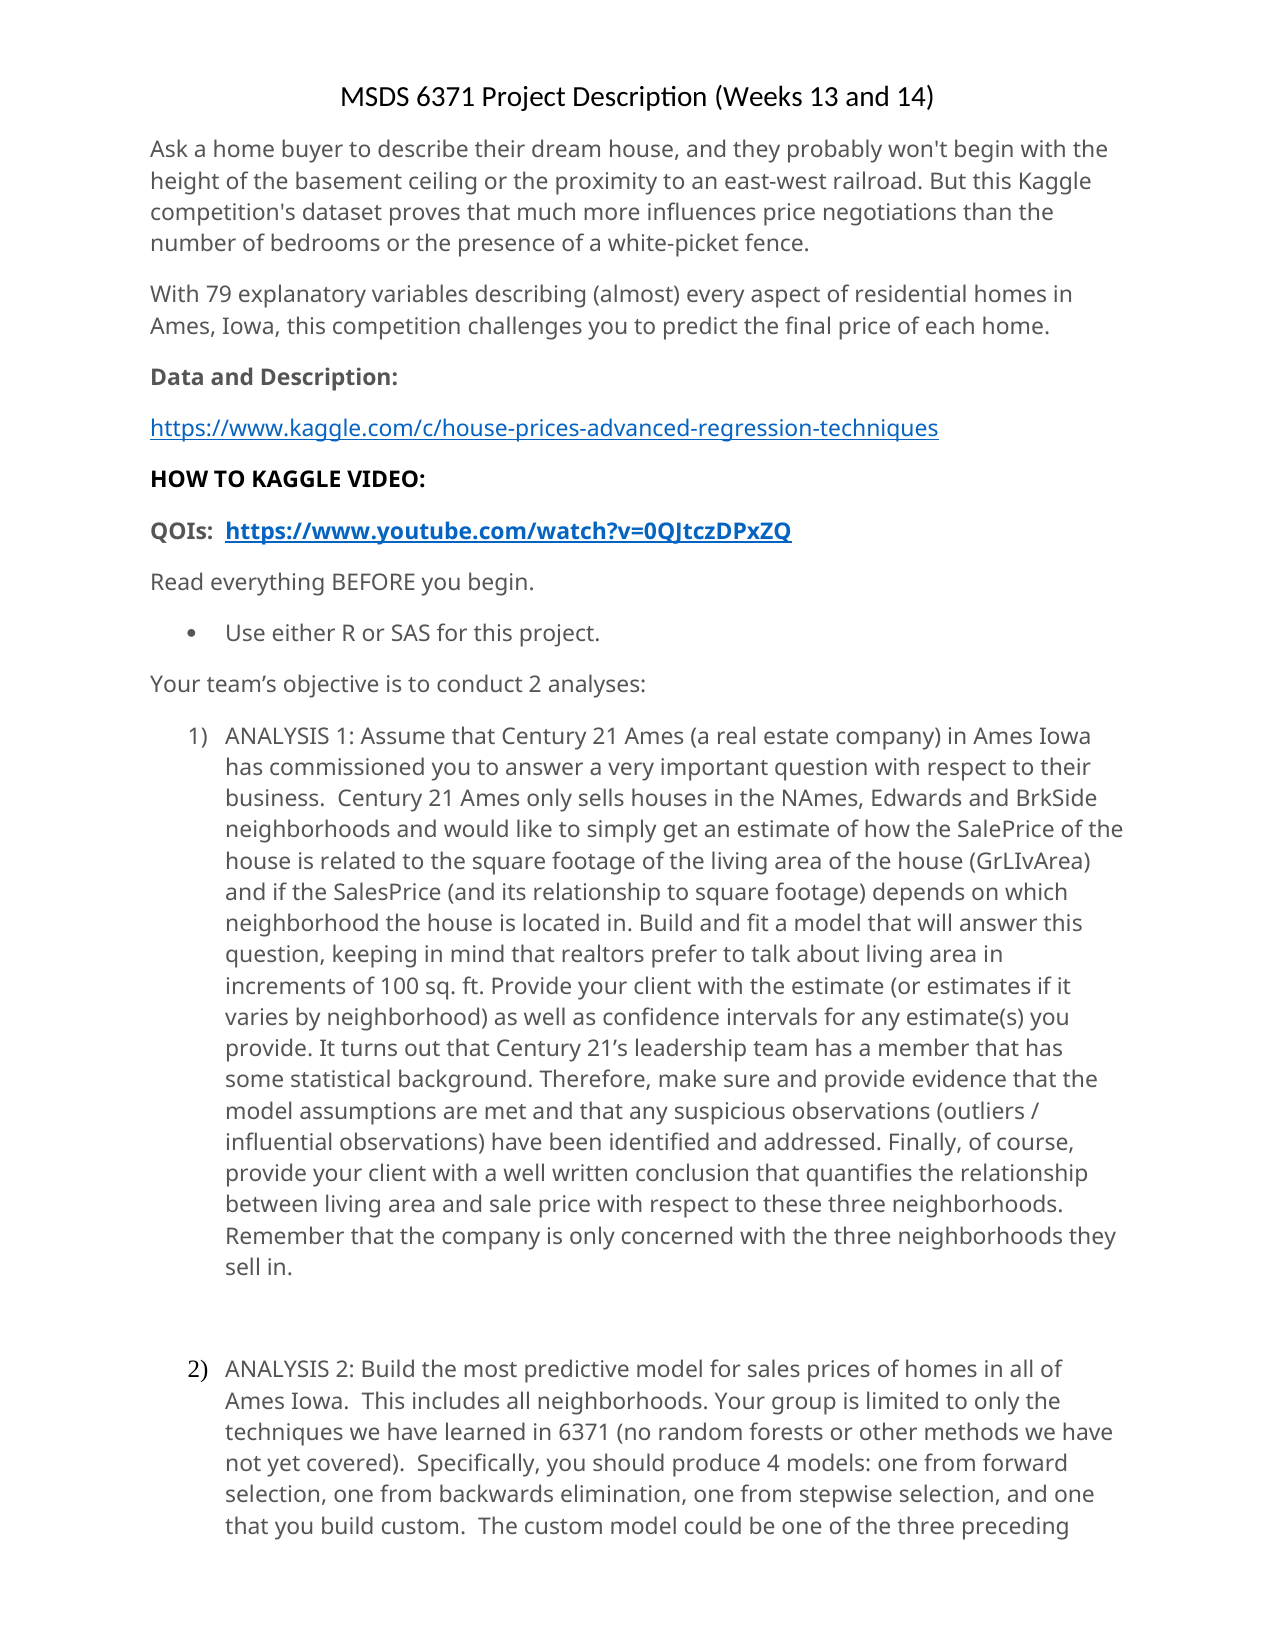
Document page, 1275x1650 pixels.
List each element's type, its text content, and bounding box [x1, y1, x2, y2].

text Your team’s objective is to conduct 2 analyses: [150, 668, 1125, 700]
list ANALYSIS 2: Build the most predictive model for sales prices of homes in all of Ames Iowa. This includes all neighborhoods. Your group is limited to only the techniques we have learned in 6371 (no random forests or other methods we have not yet covered). Specifically, you should produce 4 models: one from forward selection, one from backwards elimination, one from stepwise selection, and one that you build custom. The custom model could be one of the three preceding [187, 1353, 1125, 1541]
list ANALYSIS 1: Assume that Century 21 Ames (a real estate company) in Ames Iowa has commissioned you to answer a very important question with respect to their business. Century 21 Ames only sells houses in the NAmes, Edwards and BrkSide neighborhoods and would like to simply get an estimate of how the SalePrice of the house is related to the square footage of the living area of the house (GrLIvArea) and if the SalesPrice (and its relationship to square footage) depends on which neighborhood the house is located in. Build and fit a model that will answer this question, keeping in mind that realtors prefer to talk about living area in increments of 100 sq. ft. Provide your client with the estimate (or estimates if it varies by neighborhood) as well as confidence intervals for any estimate(s) you provide. It turns out that Century 21’s leadership team has a member that has some statistical background. Therefore, make sure and provide evidence that the model assumptions are met and that any suspicious observations (outliers / influential observations) have been identified and addressed. Finally, of course, provide your client with a well written conclusion that quantifies the relationship between living area and sale price with respect to these three neighborhoods. Remember that the company is only concerned with the three neighborhoods they sell in. [187, 720, 1125, 1282]
text Ask a home buyer to describe their dream house, and they probably won't begin with the height of the basement ceiling or the proximity to an east-west railroad. But this Kaggle competition's dataset proves that much more influences price negotiations than the number of bedrooms or the presence of a white-picket fence. [150, 133, 1125, 258]
list Use either R or SAS for this project. [187, 617, 1125, 648]
text QOIs: https://www.youtube.com/watch?v=0QJtczDPxZQ [150, 515, 1125, 546]
text HOW TO KAGGLE VIDEO: [150, 463, 1125, 495]
text Data and Description: [150, 361, 1125, 392]
text With 79 explanatory variables describing (almost) every aspect of residential homes in Ames, Iowa, this competition challenges you to predict the final price of each home. [150, 278, 1125, 341]
text MSDS 6371 Project Description (Weeks 13 and 14) [150, 78, 1125, 113]
text https://www.kaggle.com/c/house-prices-advanced-regression-techniques [150, 412, 1125, 443]
text Read everything BEFORE you begin. [150, 566, 1125, 597]
